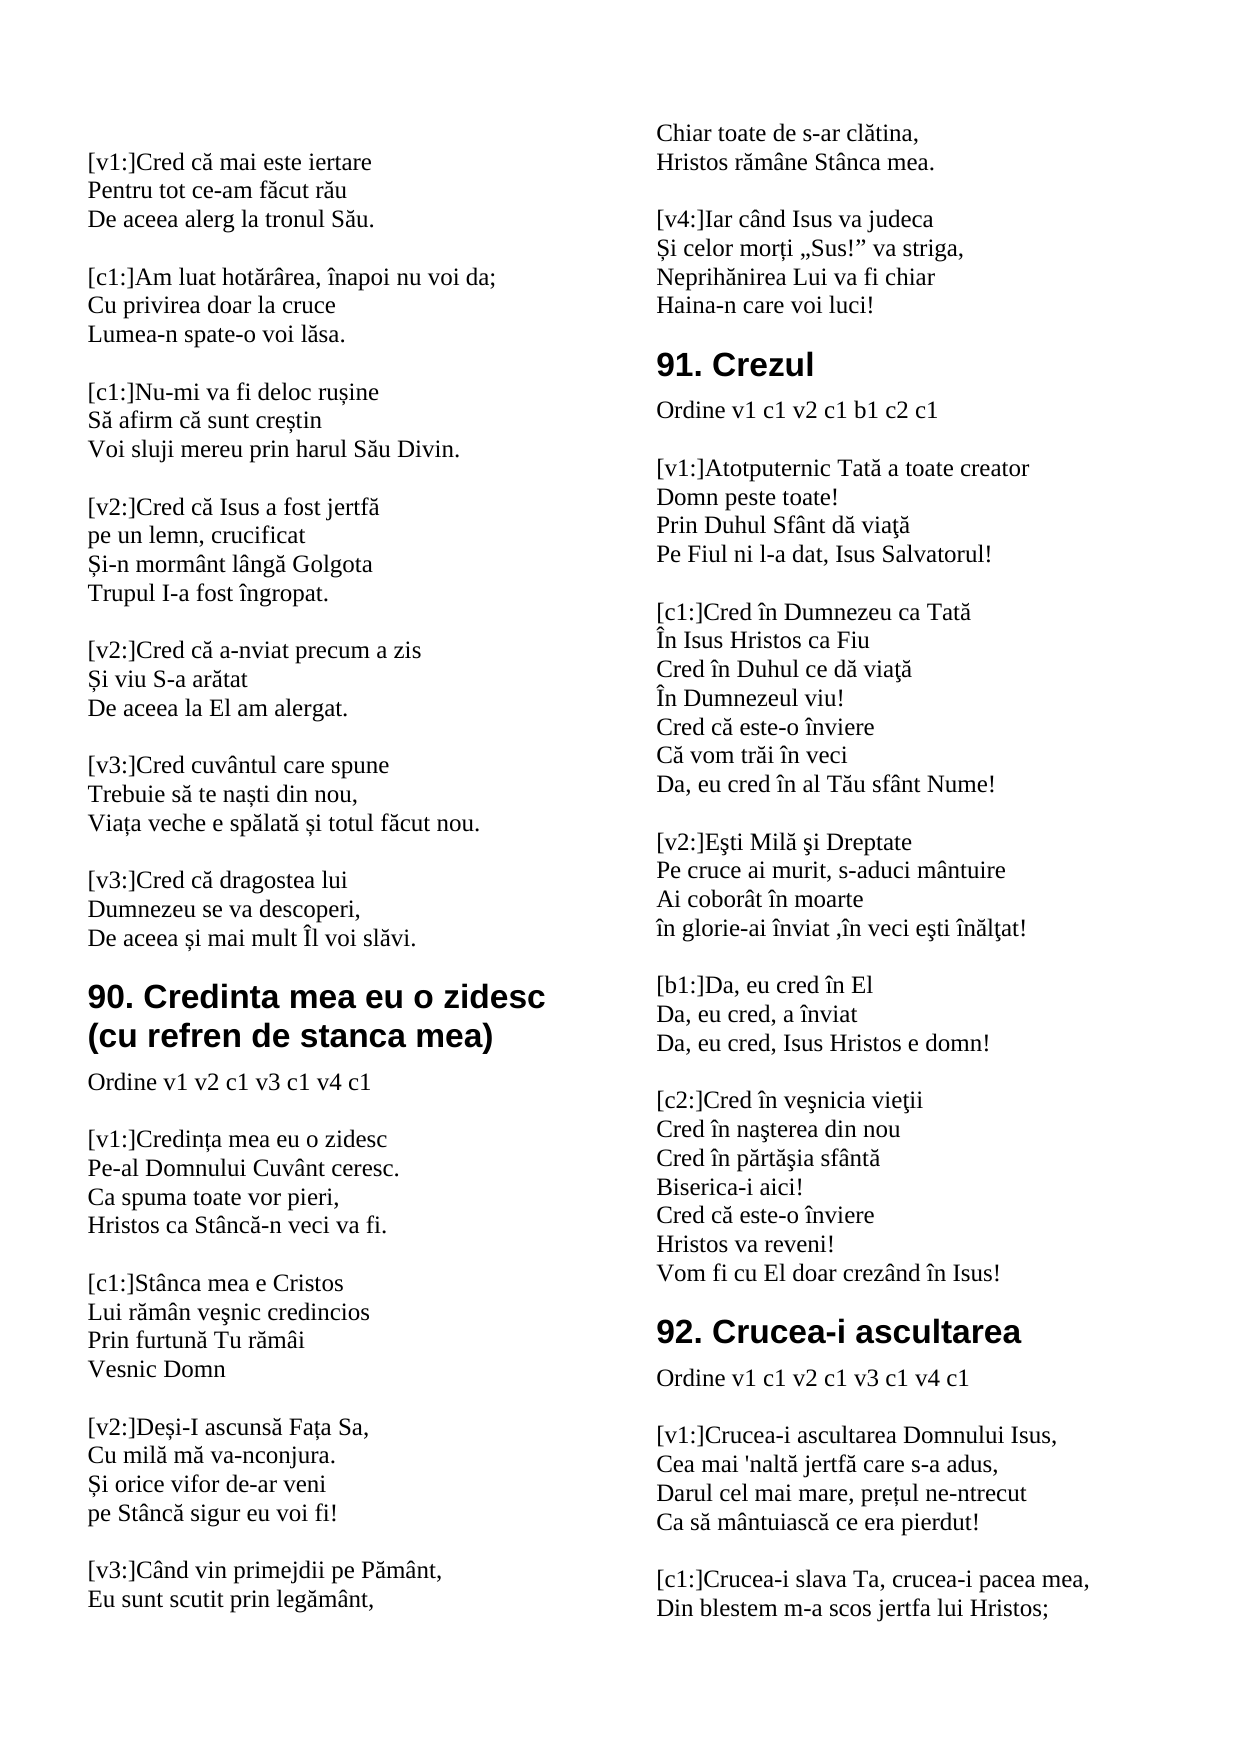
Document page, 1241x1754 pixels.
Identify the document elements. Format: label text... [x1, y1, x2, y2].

subtitle 91. Crezul [656, 344, 1166, 383]
text Ordine v1 c1 v2 c1 v3 c1 v4 c1 [v1:]Crucea-i ascultarea Domnului Isus, Cea mai 'naltă jertfă care s-a adus, Darul cel mai mare, prețul ne-ntrecut Ca să mântuiască ce era pierdut! [c1:]Crucea-i slava Ta, crucea-i pacea mea, Din blestem m-a scos jertfa lui Hristos; [656, 1363, 1166, 1622]
text Ordine v1 c1 v2 c1 b1 c2 c1 [v1:]Atotputernic Tată a toate creator Domn peste toate! Prin Duhul Sfânt dă viaţă Pe Fiul ni l-a dat, Isus Salvatorul! [c1:]Cred în Dumnezeu ca Tată În Isus Hristos ca Fiu Cred în Duhul ce dă viaţă În Dumnezeul viu! Cred că este-o înviere Că vom trăi în veci Da, eu cred în al Tău sfânt Nume! [v2:]Eşti Milă şi Dreptate Pe cruce ai murit, s-aduci mântuire Ai coborât în moarte în glorie-ai înviat ,în veci eşti înălţat! [b1:]Da, eu cred în El Da, eu cred, a înviat Da, eu cred, Isus Hristos e domn! [c2:]Cred în veşnicia vieţii Cred în naşterea din nou Cred în părtăşia sfântă Biserica-i aici! Cred că este-o înviere Hristos va reveni! Vom fi cu El doar crezând în Isus! [656, 396, 1166, 1287]
text Chiar toate de s-ar clătina, Hristos rămâne Stânca mea. [v4:]Iar când Isus va judeca Și celor morți „Sus!” va striga, Neprihănirea Lui va fi chiar Haina-n care voi luci! [656, 118, 1166, 319]
subtitle 92. Crucea-i ascultarea [656, 1312, 1166, 1350]
text [v1:]Cred că mai este iertare Pentru tot ce-am făcut rău De aceea alerg la tronul Său. [c1:]Am luat hotărârea, înapoi nu voi da; Cu privirea doar la cruce Lumea-n spate-o voi lăsa. [c1:]Nu-mi va fi deloc rușine Să afirm că sunt creștin Voi sluji mereu prin harul Său Divin. [v2:]Cred că Isus a fost jertfă pe un lemn, crucificat Și-n mormânt lângă Golgota Trupul I-a fost îngropat. [v2:]Cred că a-nviat precum a zis Și viu S-a arătat De aceea la El am alergat. [v3:]Cred cuvântul care spune Trebuie să te naști din nou, Viața veche e spălată și totul făcut nou. [v3:]Cred că dragostea lui Dumnezeu se va descoperi, De aceea și mai mult Îl voi slăvi. [87, 118, 597, 952]
text Ordine v1 v2 c1 v3 c1 v4 c1 [v1:]Credința mea eu o zidesc Pe-al Domnului Cuvânt ceresc. Ca spuma toate vor pieri, Hristos ca Stâncă-n veci va fi. [c1:]Stânca mea e Cristos Lui rămân veşnic credincios Prin furtună Tu rămâi Vesnic Domn [v2:]Deși-I ascunsă Fața Sa, Cu milă mă va-nconjura. Și orice vifor de-ar veni pe Stâncă sigur eu voi fi! [v3:]Când vin primejdii pe Pământ, Eu sunt scutit prin legământ, [87, 1067, 597, 1613]
subtitle 90. Credinta mea eu o zidesc (cu refren de stanca mea) [87, 977, 597, 1054]
